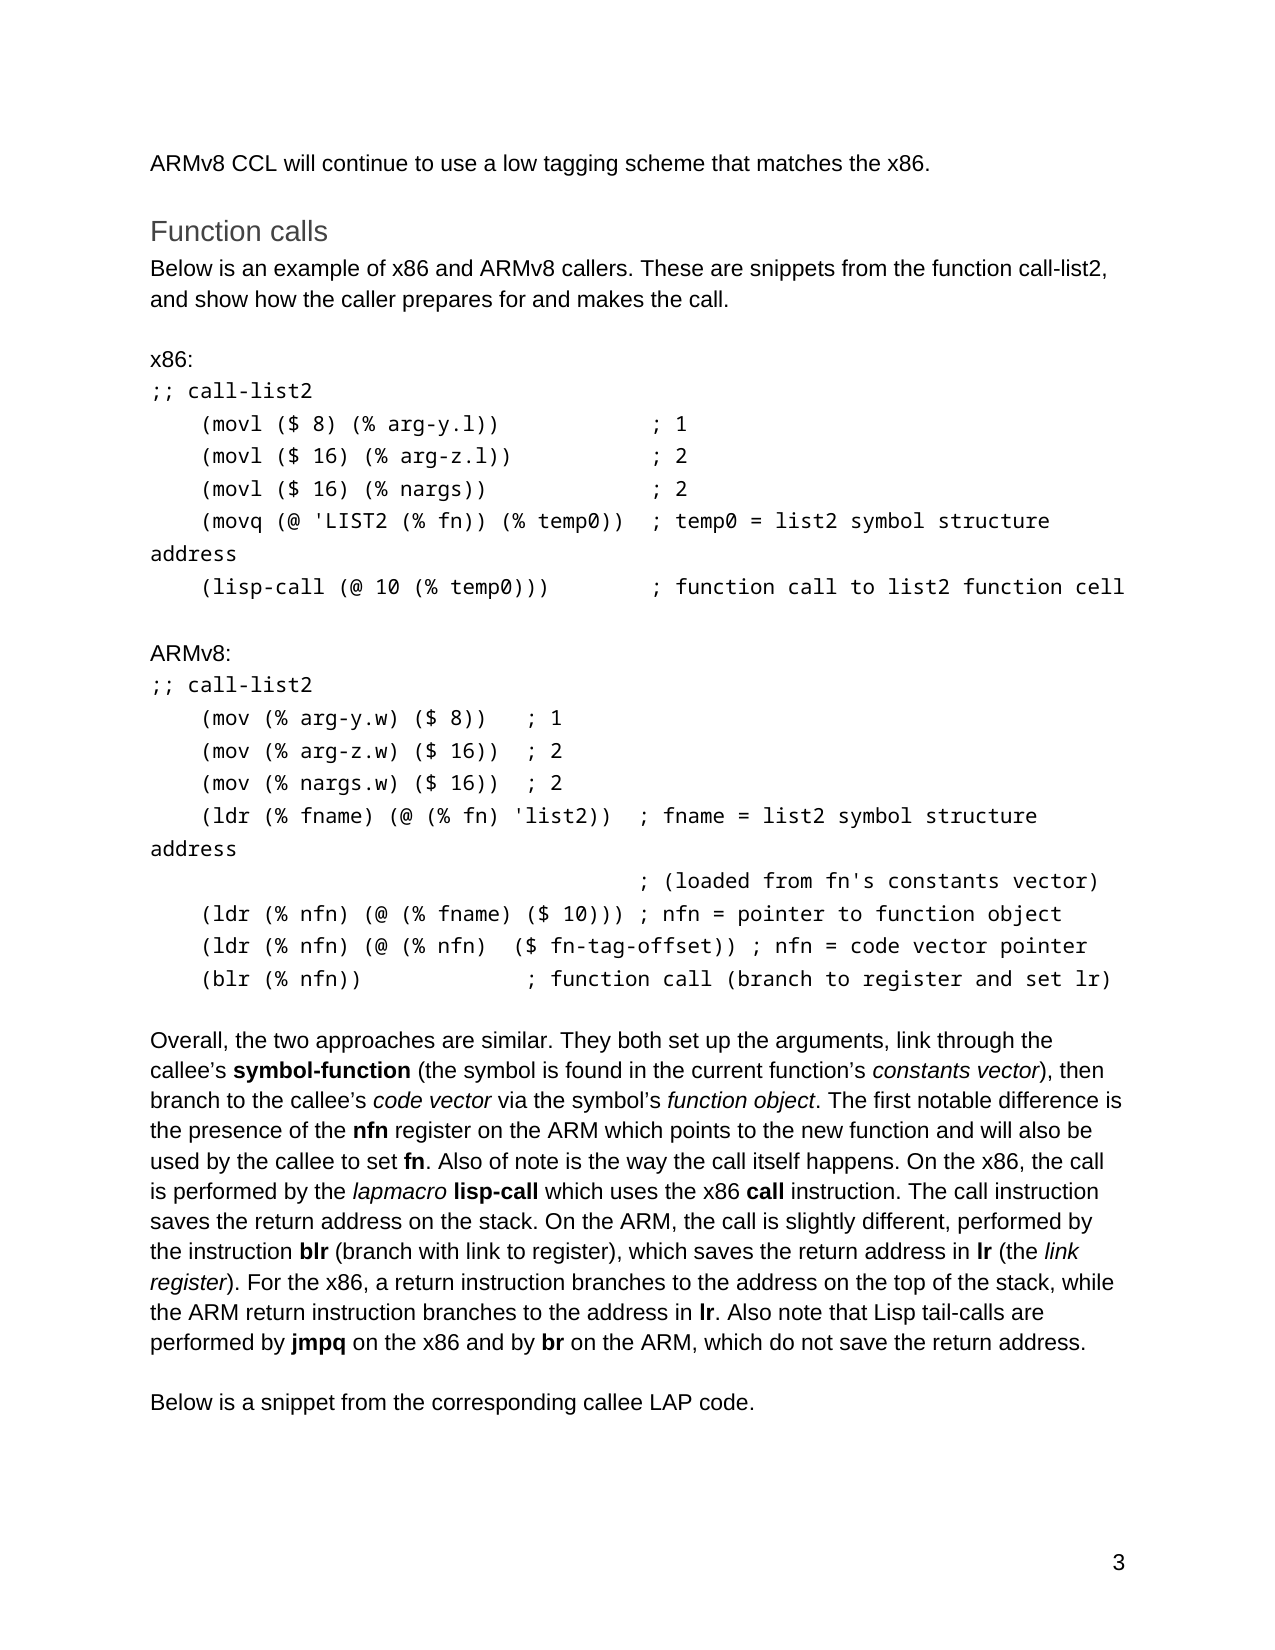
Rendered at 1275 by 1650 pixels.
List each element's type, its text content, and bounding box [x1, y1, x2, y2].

text (movl ($ 16) (% nargs)) ; 2 [150, 474, 1125, 502]
text (ldr (% nfn) (@ (% nfn) ($ fn-tag-offset)) ; nfn = code vector pointer [150, 931, 1125, 960]
text Below is an example of x86 and ARMv8 callers. These are snippets from the function call-list2, and show how the caller prepares for and makes the call. [150, 255, 1125, 312]
text (mov (% arg-z.w) ($ 16)) ; 2 [150, 736, 1125, 764]
text (mov (% arg-y.w) ($ 8)) ; 1 [150, 703, 1125, 732]
text ;; call-list2 [150, 671, 1125, 699]
text (lisp-call (@ 10 (% temp0))) ; function call to list2 function cell [150, 572, 1125, 600]
text (movq (@ 'LIST2 (% fn)) (% temp0)) ; temp0 = list2 symbol structure address [150, 507, 1125, 568]
subtitle Function calls [150, 213, 1125, 247]
text (ldr (% nfn) (@ (% fname) ($ 10))) ; nfn = pointer to function object [150, 899, 1125, 927]
text Below is a snippet from the corresponding callee LAP code. [150, 1389, 1125, 1416]
text ARMv8 CCL will continue to use a low tagging scheme that matches the x86. [150, 150, 1125, 176]
text ARMv8: [150, 640, 1125, 667]
text (movl ($ 8) (% arg-y.l)) ; 1 [150, 409, 1125, 437]
text x86: [150, 346, 1125, 372]
text (blr (% nfn)) ; function call (branch to register and set lr) [150, 964, 1125, 992]
text (mov (% nargs.w) ($ 16)) ; 2 [150, 768, 1125, 797]
text (ldr (% fname) (@ (% fn) 'list2)) ; fname = list2 symbol structure address [150, 801, 1125, 862]
text ;; call-list2 [150, 376, 1125, 405]
text Overall, the two approaches are similar. They both set up the arguments, link through the callee’s symbol-function (the symbol is found in the current function’s constants vector), then branch to the callee’s code vector via the symbol’s function object. The first notable difference is the presence of the nfn register on the ARM which points to the new function and will also be used by the callee to set fn. Also of note is the way the call itself happens. On the x86, the call is performed by the lapmacro lisp-call which uses the x86 call instruction. The call instruction saves the return address on the stack. On the ARM, the call is slightly different, performed by the instruction blr (branch with link to register), which saves the return address in lr (the link register). For the x86, a return instruction branches to the address on the top of the stack, while the ARM return instruction branches to the address in lr. Also note that Lisp tail-calls are performed by jmpq on the x86 and by br on the ARM, which do not save the return address. [150, 1027, 1125, 1355]
text ; (loaded from fn's constants vector) [150, 866, 1125, 895]
text (movl ($ 16) (% arg-z.l)) ; 2 [150, 441, 1125, 470]
